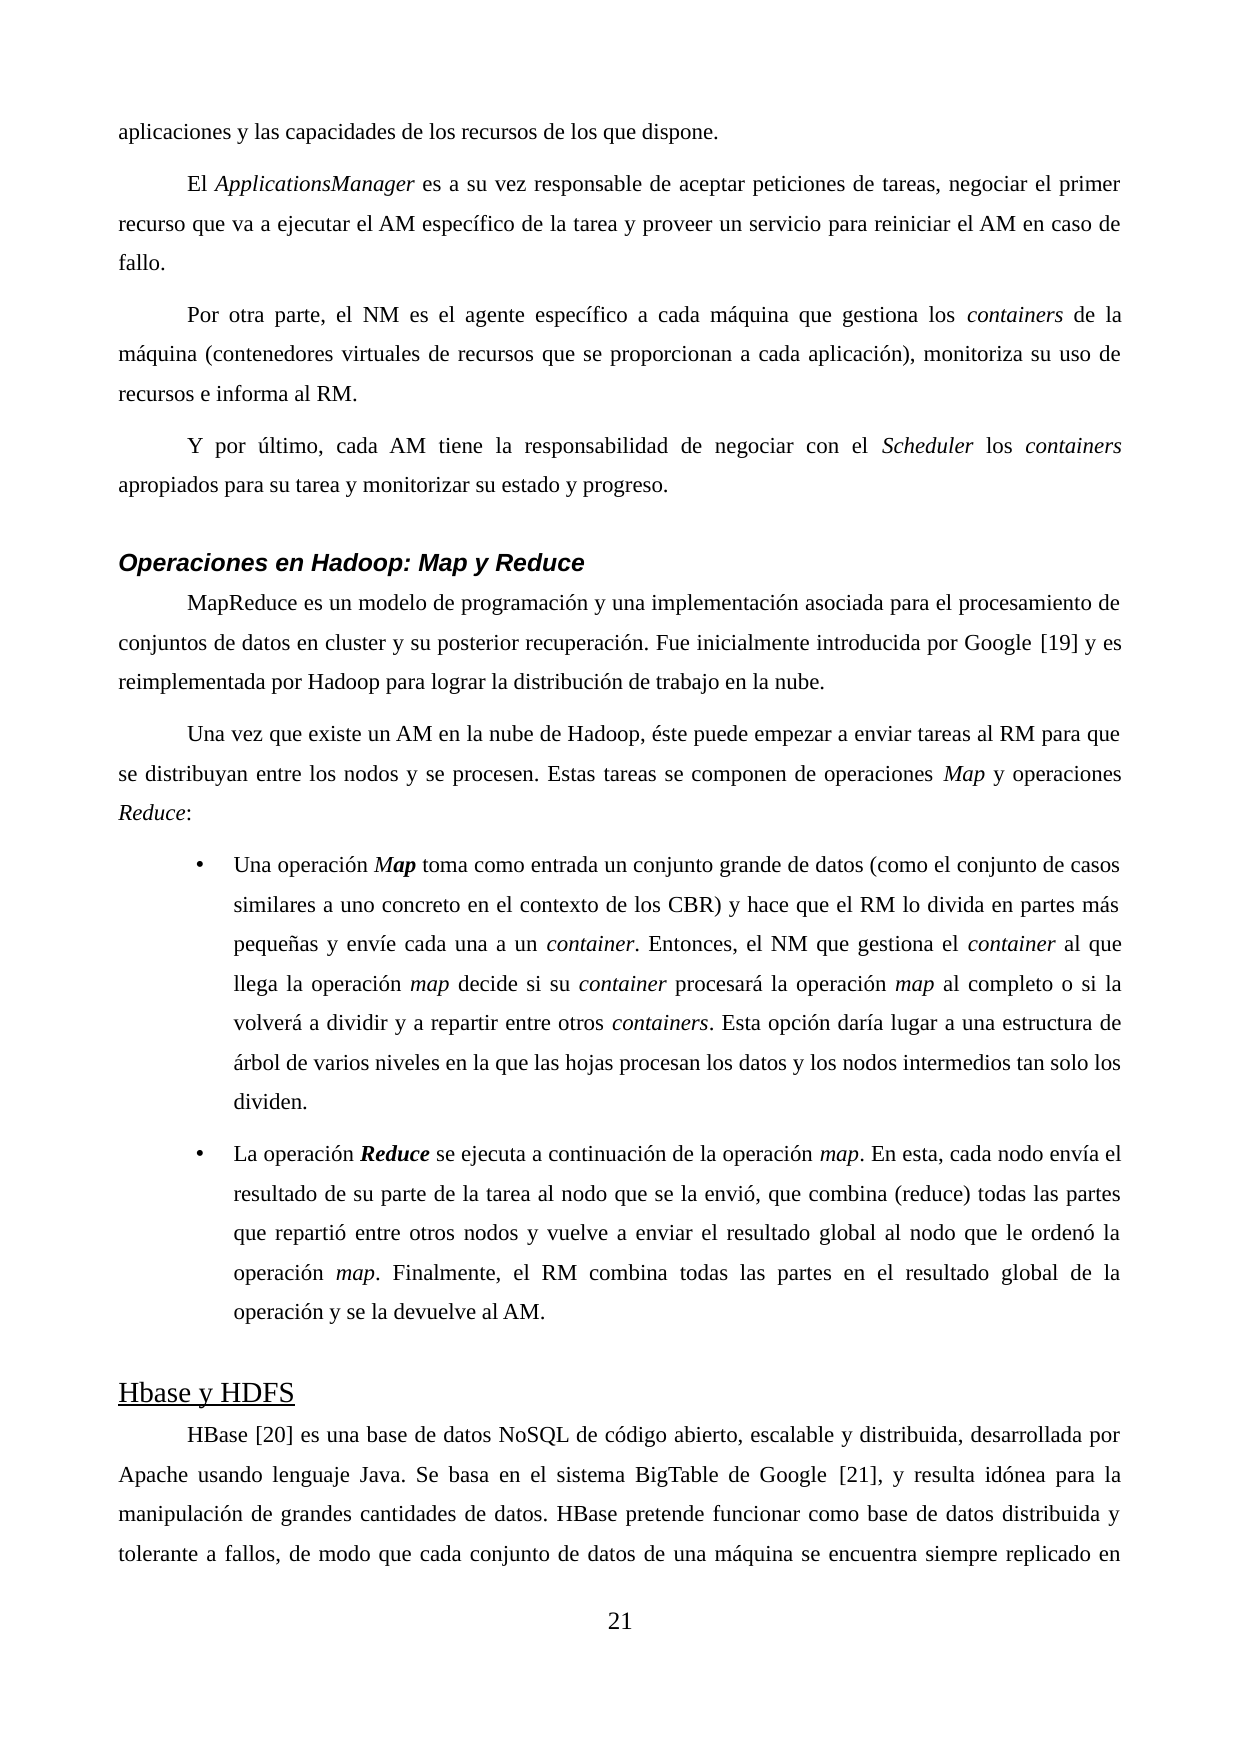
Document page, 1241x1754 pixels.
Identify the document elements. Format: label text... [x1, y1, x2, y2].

subtitle Operaciones en Hadoop: Map y Reduce [118, 548, 1122, 577]
text aplicaciones y las capacidades de los recursos de los que dispone. [118, 118, 1122, 144]
list Una operación Map toma como entrada un conjunto grande de datos (como el conjunto de casos similares a uno concreto en el contexto de los CBR) y hace que el RM lo divida en partes más pequeñas y envíe cada una a un container. Entonces, el NM que gestiona el container al que llega la operación map decide si su container procesará la operación map al completo o si la volverá a dividir y a repartir entre otros containers. Esta opción daría lugar a una estructura de árbol de varios niveles en la que las hojas procesan los datos y los nodos intermedios tan solo los dividen. [196, 851, 1122, 1114]
text MapReduce es un modelo de programación y una implementación asociada para el procesamiento de conjuntos de datos en cluster y su posterior recuperación. Fue inicialmente introducida por Google [19] y es reimplementada por Hadoop para lograr la distribución de trabajo en la nube. [118, 589, 1122, 695]
text El ApplicationsManager es a su vez responsable de aceptar peticiones de tareas, negociar el primer recurso que va a ejecutar el AM específico de la tarea y proveer un servicio para reiniciar el AM en caso de fallo. [118, 170, 1122, 275]
list La operación Reduce se ejecuta a continuación de la operación map. En esta, cada nodo envía el resultado de su parte de la tarea al nodo que se la envió, que combina (reduce) todas las partes que repartió entre otros nodos y vuelve a enviar el resultado global al nodo que le ordenó la operación map. Finalmente, el RM combina todas las partes en el resultado global de la operación y se la devuelve al AM. [196, 1140, 1122, 1324]
subtitle Hbase y HDFS [118, 1375, 1122, 1409]
text Una vez que existe un AM en la nube de Hadoop, éste puede empezar a enviar tareas al RM para que se distribuyan entre los nodos y se procesen. Estas tareas se componen de operaciones Map y operaciones Reduce: [118, 720, 1122, 826]
text Por otra parte, el NM es el agente específico a cada máquina que gestiona los containers de la máquina (contenedores virtuales de recursos que se proporcionan a cada aplicación), monitoriza su uso de recursos e informa al RM. [118, 301, 1122, 406]
text HBase [20] es una base de datos NoSQL de código abierto, escalable y distribuida, desarrollada por Apache usando lenguaje Java. Se basa en el sistema BigTable de Google [21], y resulta idónea para la manipulación de grandes cantidades de datos. HBase pretende funcionar como base de datos distribuida y tolerante a fallos, de modo que cada conjunto de datos de una máquina se encuentra siempre replicado en [118, 1421, 1122, 1566]
text Y por último, cada AM tiene la responsabilidad de negociar con el Scheduler los containers apropiados para su tarea y monitorizar su estado y progreso. [118, 432, 1122, 498]
